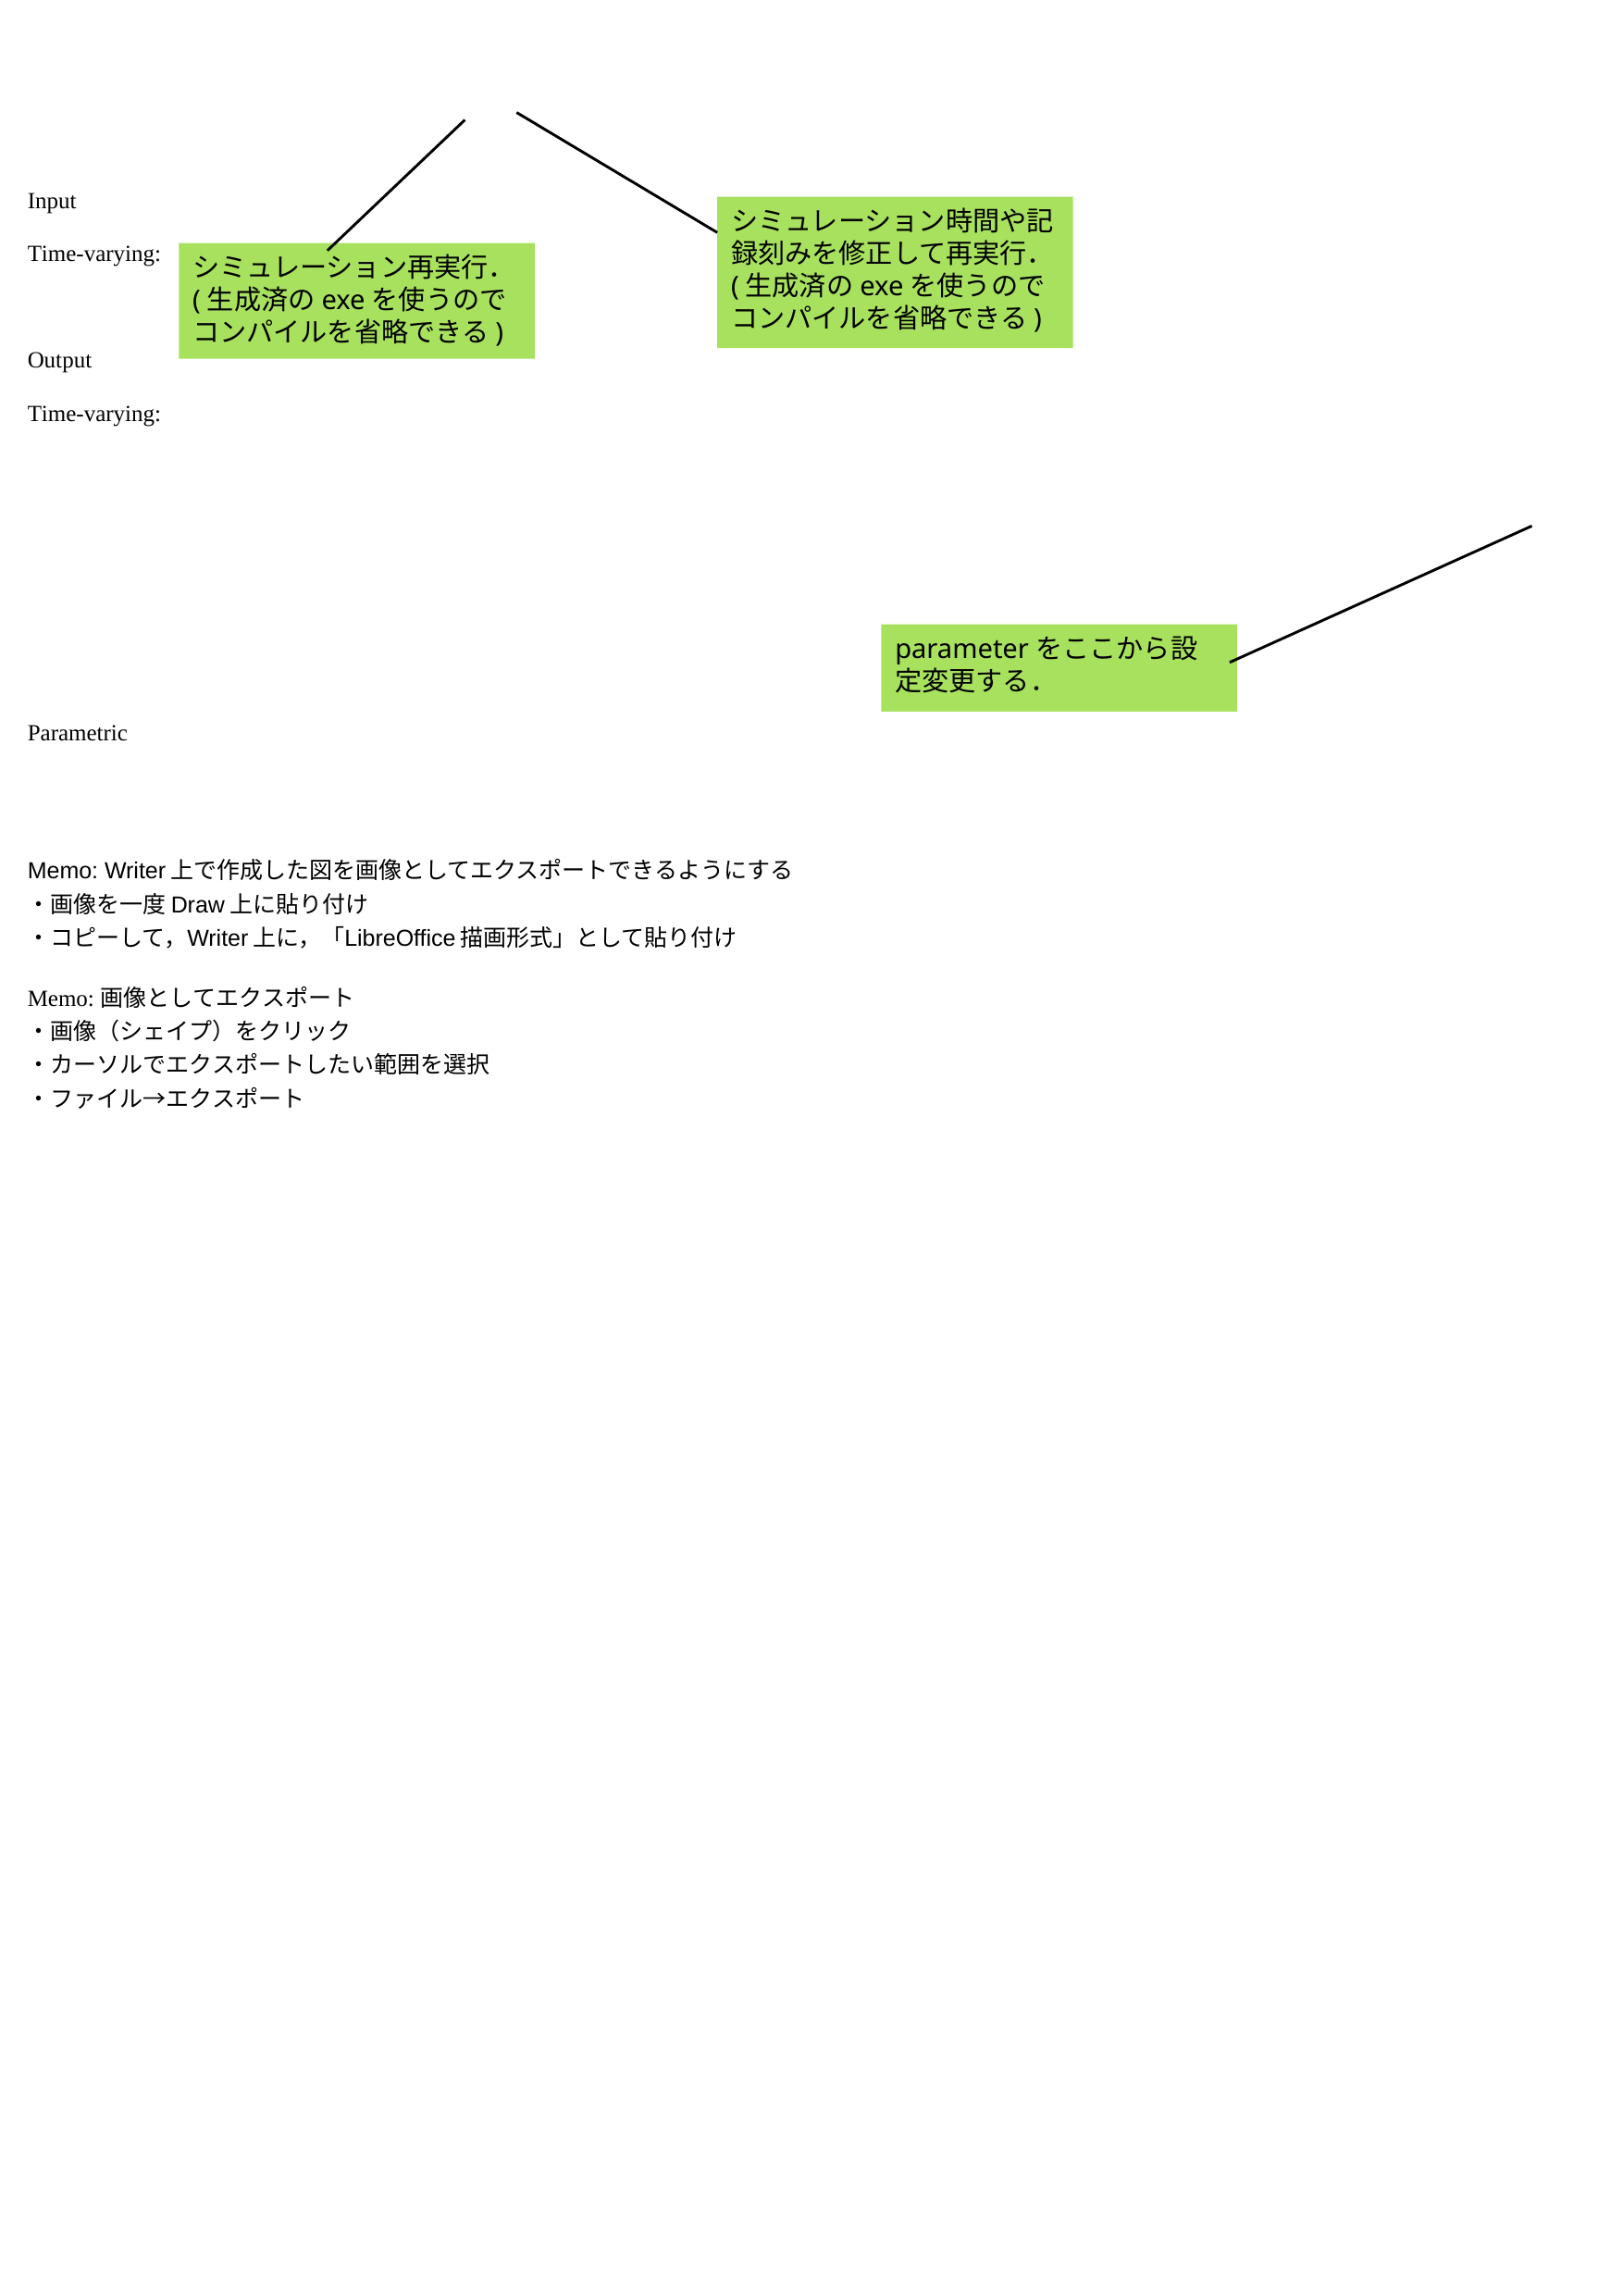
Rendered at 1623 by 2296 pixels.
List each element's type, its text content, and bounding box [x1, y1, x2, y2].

text ・画像（シェイプ）をクリック [27, 1012, 1595, 1047]
text ・コピーして，Writer上に，「LibreOffice描画形式」として貼り付け [27, 919, 1595, 952]
text Memo: 画像としてエクスポート [27, 979, 1595, 1012]
text ・画像を一度Draw上に貼り付け [27, 886, 1595, 919]
text ・カーソルでエクスポートしたい範囲を選択 [27, 1047, 1595, 1080]
text Parametric [27, 719, 1595, 746]
text Time-varying: [27, 240, 336, 267]
text Time-varying: [340, 240, 717, 267]
text ・ファイル→エクスポート [27, 1080, 1595, 1113]
text Output [27, 346, 1595, 373]
text Time-varying: [27, 400, 1595, 427]
text Memo: Writer上で作成した図を画像としてエクスポートできるようにする [27, 852, 1595, 886]
text Time-varying: [1073, 240, 1595, 267]
